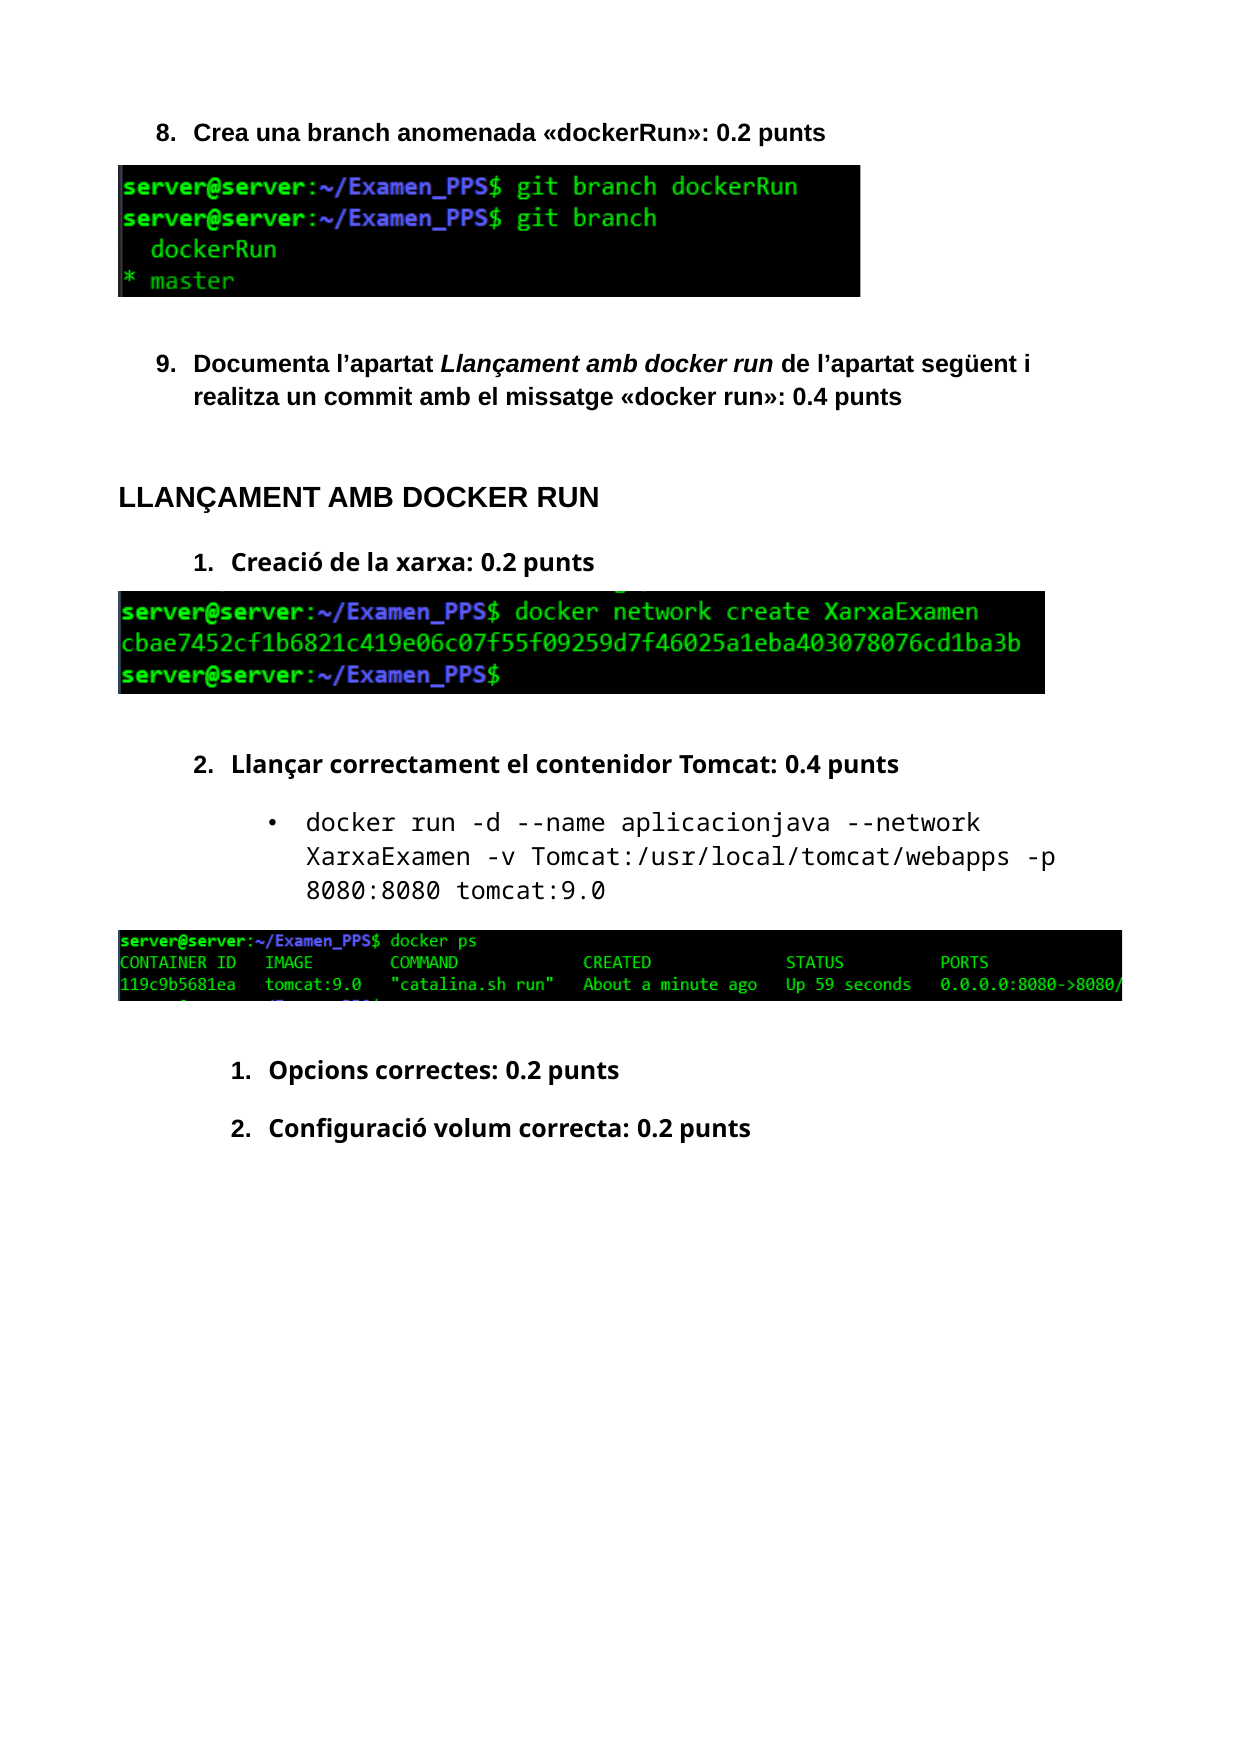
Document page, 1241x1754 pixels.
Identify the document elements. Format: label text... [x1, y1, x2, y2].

text Llançament amb Docker run [118, 480, 1122, 513]
picture [118, 930, 1123, 1001]
list Documenta l’apartat Llançament amb docker run de l’apartat següent i realitza un commit amb el missatge «docker run»: 0.4 punts [156, 349, 1122, 411]
picture [118, 591, 1045, 694]
list Opcions correctes: 0.2 punts [231, 1053, 1122, 1087]
list Configuració volum correcta: 0.2 punts [231, 1111, 1122, 1145]
list Llançar correctament el contenidor Tomcat: 0.4 punts [193, 747, 1122, 781]
picture [118, 165, 861, 297]
list Creació de la xarxa: 0.2 punts [193, 545, 1122, 579]
list docker run -d --name aplicacionjava --network XarxaExamen -v Tomcat:/usr/local/tomcat/webapps -p 8080:8080 tomcat:9.0 [268, 804, 1122, 907]
list Crea una branch anomenada «dockerRun»: 0.2 punts [156, 118, 1122, 147]
